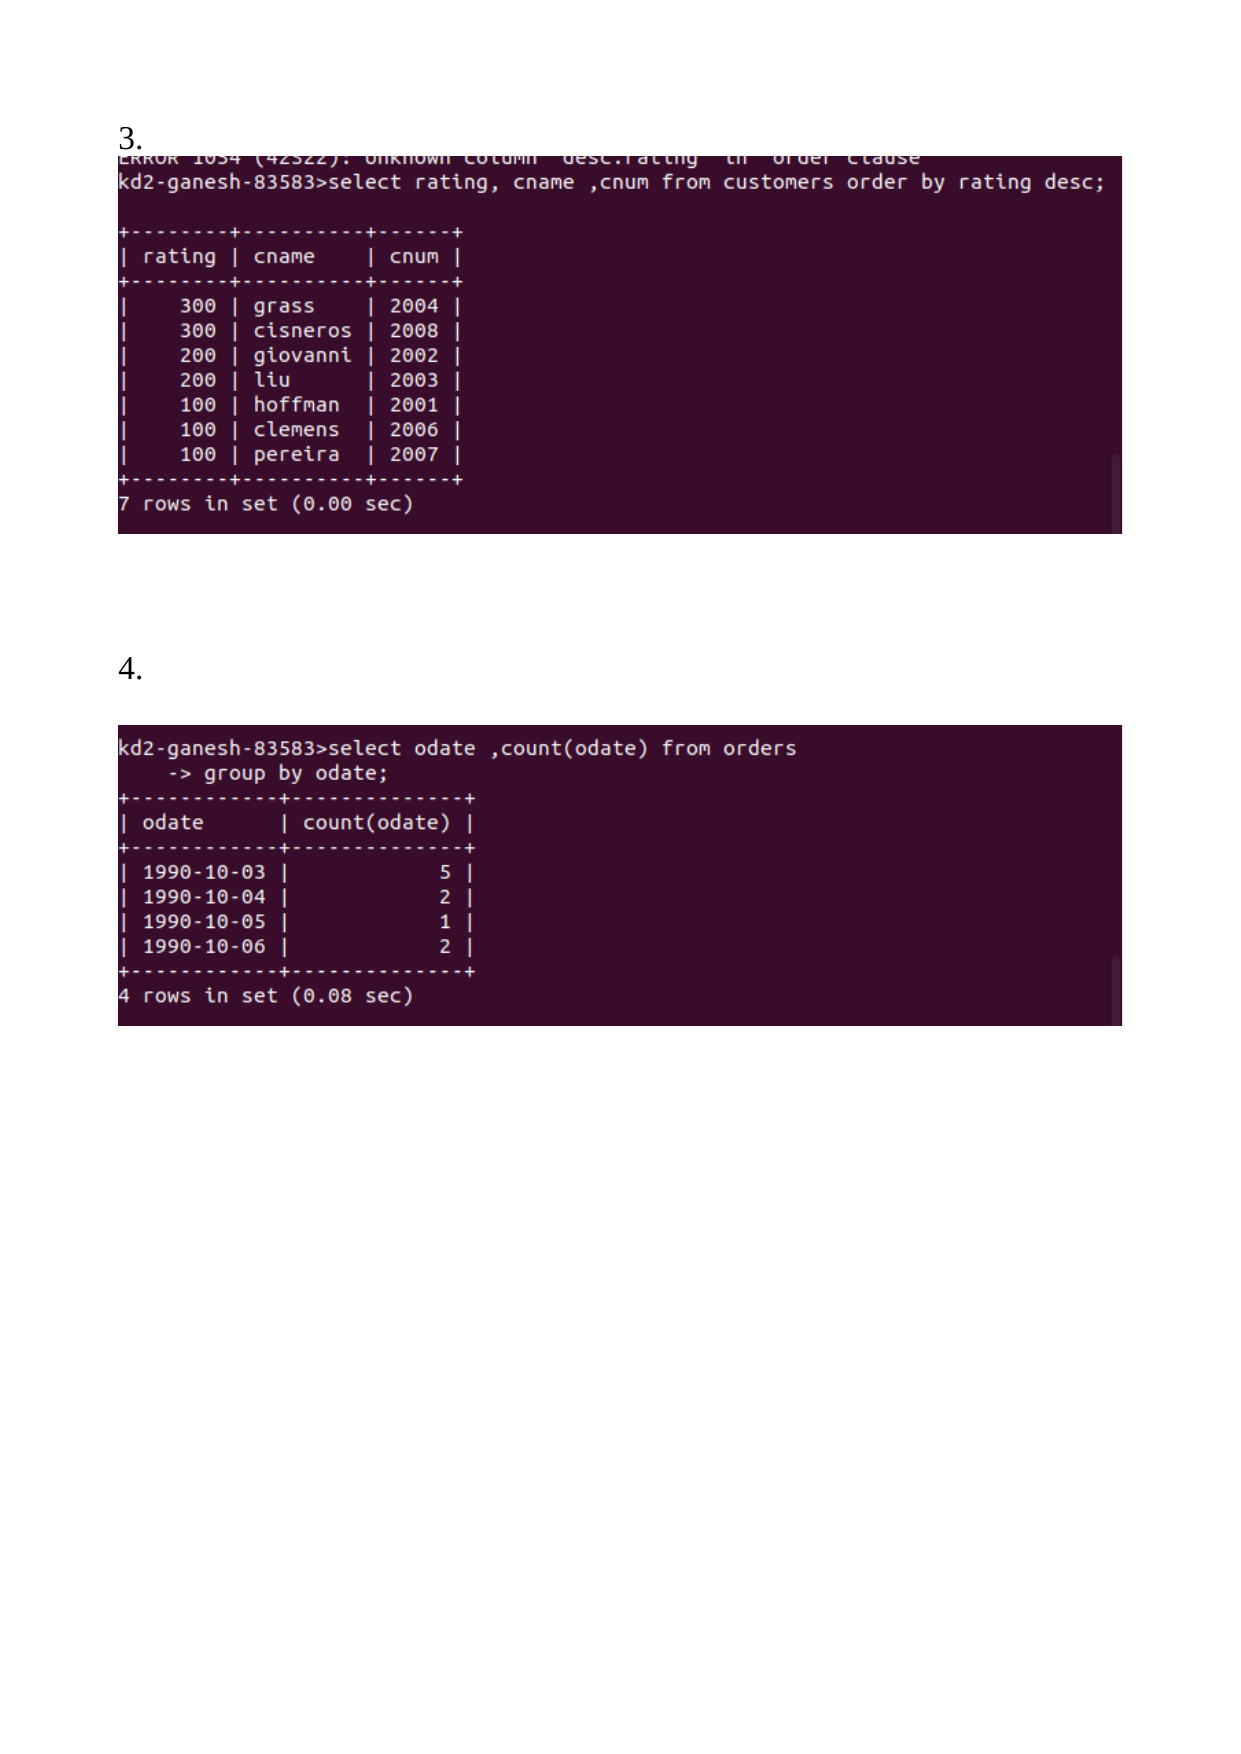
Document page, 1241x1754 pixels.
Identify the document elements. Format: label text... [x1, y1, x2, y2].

picture [118, 156, 1123, 534]
picture [118, 725, 1123, 1026]
text 4. [118, 648, 1122, 687]
text 3. [118, 118, 1122, 156]
